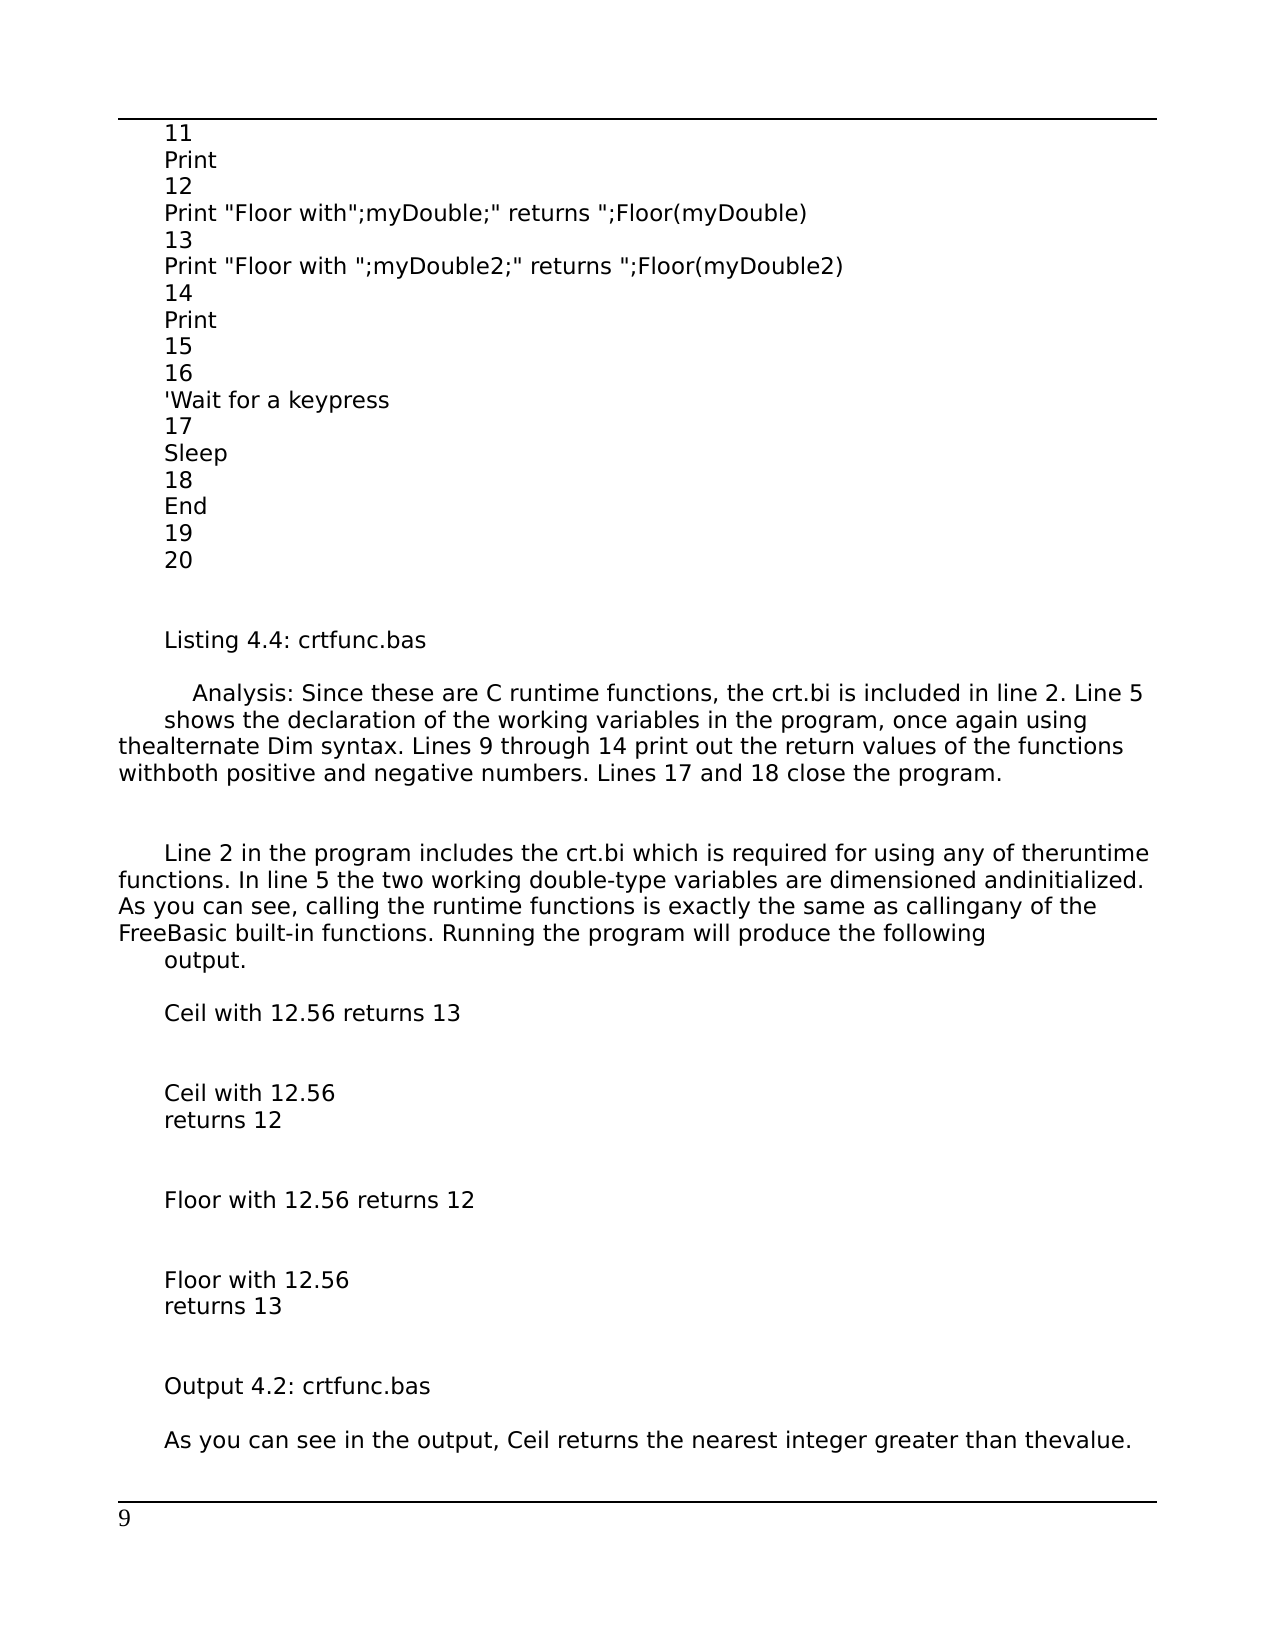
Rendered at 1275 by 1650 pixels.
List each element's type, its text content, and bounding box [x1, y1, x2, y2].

text Print [118, 147, 1157, 173]
text Print "Floor with";myDouble;" returns ";Floor(myDouble) [118, 200, 1157, 227]
text 17 [118, 413, 1157, 440]
text output. [118, 947, 1157, 973]
text Listing 4.4: crtfunc.bas [118, 627, 1157, 653]
text 15 [118, 333, 1157, 360]
text Sleep [118, 440, 1157, 467]
text Floor with 12.56 returns 12 [118, 1187, 1157, 1213]
text Print [118, 307, 1157, 333]
text As you can see in the output, Ceil returns the nearest integer greater than thevalue. [118, 1427, 1157, 1453]
text End [118, 493, 1157, 520]
text Ceil with 12.56 [118, 1080, 1157, 1107]
text 11 [118, 120, 1157, 147]
text 20 [118, 547, 1157, 573]
text Analysis: Since these are C runtime functions, the crt.bi is included in line 2. Line 5 [118, 680, 1157, 707]
text Ceil with 12.56 returns 13 [118, 1000, 1157, 1027]
text Line 2 in the program includes the crt.bi which is required for using any of theruntime functions. In line 5 the two working double-type variables are dimensioned andinitialized. As you can see, calling the runtime functions is exactly the same as callingany of the FreeBasic built-in functions. Running the program will produce the following [118, 840, 1157, 947]
text Output 4.2: crtfunc.bas [118, 1373, 1157, 1400]
text 19 [118, 520, 1157, 547]
text returns 13 [118, 1293, 1157, 1320]
text shows the declaration of the working variables in the program, once again using thealternate Dim syntax. Lines 9 through 14 print out the return values of the functions withboth positive and negative numbers. Lines 17 and 18 close the program. [118, 707, 1157, 787]
text Print "Floor with ";myDouble2;" returns ";Floor(myDouble2) [118, 253, 1157, 280]
text 13 [118, 227, 1157, 253]
text 'Wait for a keypress [118, 387, 1157, 413]
text Floor with 12.56 [118, 1267, 1157, 1293]
text returns 12 [118, 1107, 1157, 1133]
text 18 [118, 467, 1157, 493]
text 16 [118, 360, 1157, 387]
text 12 [118, 173, 1157, 200]
text 14 [118, 280, 1157, 307]
